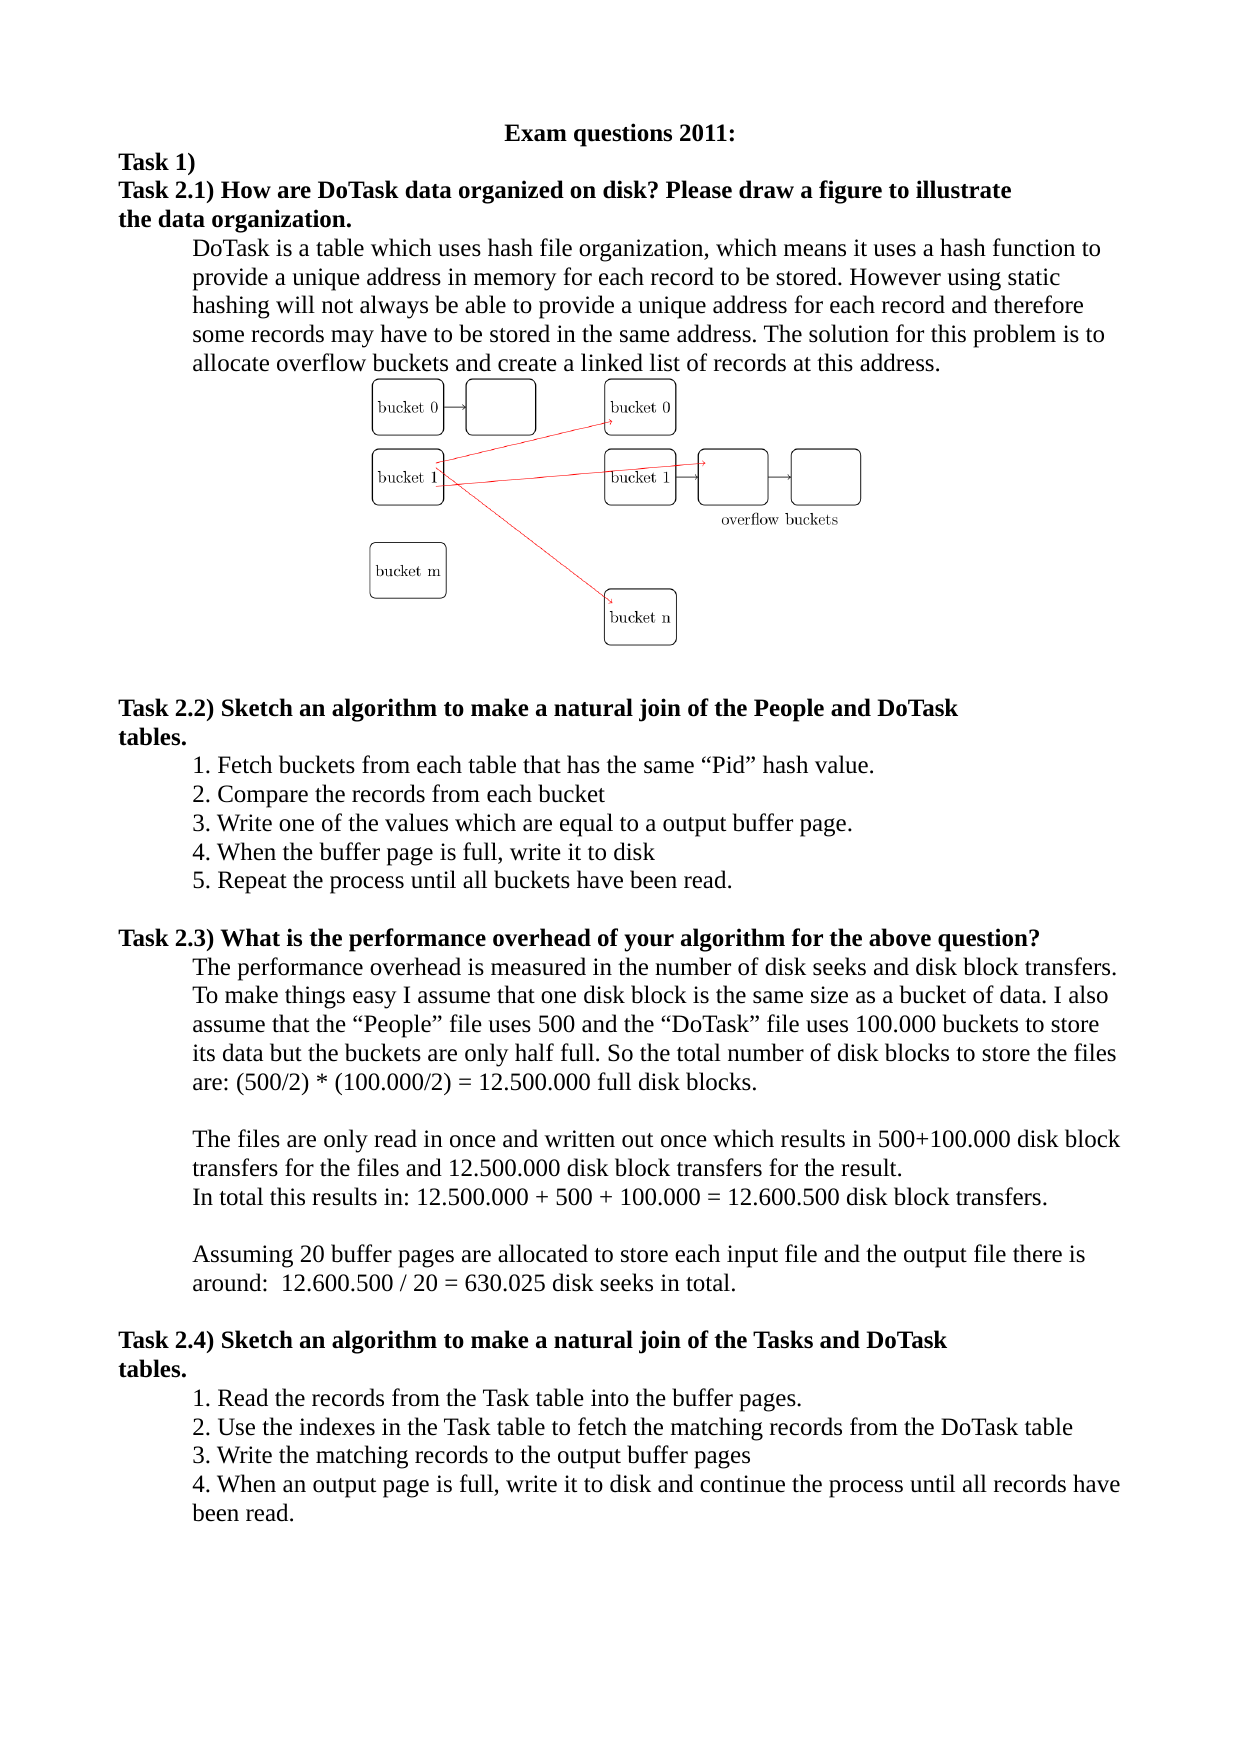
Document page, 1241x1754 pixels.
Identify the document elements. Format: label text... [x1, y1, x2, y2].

text Task 2.1) How are DoTask data organized on disk? Please draw a figure to illustrate [118, 176, 1122, 204]
text 3. Write the matching records to the output buffer pages [192, 1441, 1122, 1469]
text The performance overhead is measured in the number of disk seeks and disk block transfers. [192, 952, 1122, 981]
text 3. Write one of the values which are equal to a output buffer page. [192, 808, 1122, 837]
text 4. When the buffer page is full, write it to disk [192, 837, 1122, 866]
text 2. Use the indexes in the Task table to fetch the matching records from the DoTask table [192, 1412, 1122, 1441]
text 2. Compare the records from each bucket [192, 779, 1122, 808]
text 4. When an output page is full, write it to disk and continue the process until all records have been read. [192, 1469, 1122, 1527]
text In total this results in: 12.500.000 + 500 + 100.000 = 12.600.500 disk block transfers. [192, 1182, 1122, 1211]
text tables. [118, 722, 1122, 751]
text 1. Fetch buckets from each table that has the same “Pid” hash value. [192, 751, 1122, 779]
text Task 2.4) Sketch an algorithm to make a natural join of the Tasks and DoTask [118, 1326, 1122, 1354]
text DoTask is a table which uses hash file organization, which means it uses a hash function to provide a unique address in memory for each record to be stored. However using static hashing will not always be able to provide a unique address for each record and therefore some records may have to be stored in the same address. The solution for this problem is to allocate overflow buckets and create a linked list of records at this address. [192, 233, 1122, 377]
text 1. Read the records from the Task table into the buffer pages. [192, 1383, 1122, 1412]
text Task 2.2) Sketch an algorithm to make a natural join of the People and DoTask [118, 693, 1122, 722]
text tables. [118, 1354, 1122, 1383]
text Task 1) [118, 147, 1122, 176]
text To make things easy I assume that one disk block is the same size as a bucket of data. I also assume that the “People” file uses 500 and the “DoTask” file uses 100.000 buckets to store its data but the buckets are only half full. So the total number of disk blocks to store the files are: (500/2) * (100.000/2) = 12.500.000 full disk blocks. [192, 981, 1122, 1096]
text 5. Repeat the process until all buckets have been read. [192, 866, 1122, 894]
text The files are only read in once and written out once which results in 500+100.000 disk block transfers for the files and 12.500.000 disk block transfers for the result. [192, 1124, 1122, 1182]
text Task 2.3) What is the performance overhead of your algorithm for the above question? [118, 923, 1122, 952]
text the data organization. [118, 204, 1122, 233]
text Exam questions 2011: [118, 118, 1122, 147]
text Assuming 20 buffer pages are allocated to store each input file and the output file there is around: 12.600.500 / 20 = 630.025 disk seeks in total. [192, 1239, 1122, 1297]
picture [369, 376, 871, 650]
